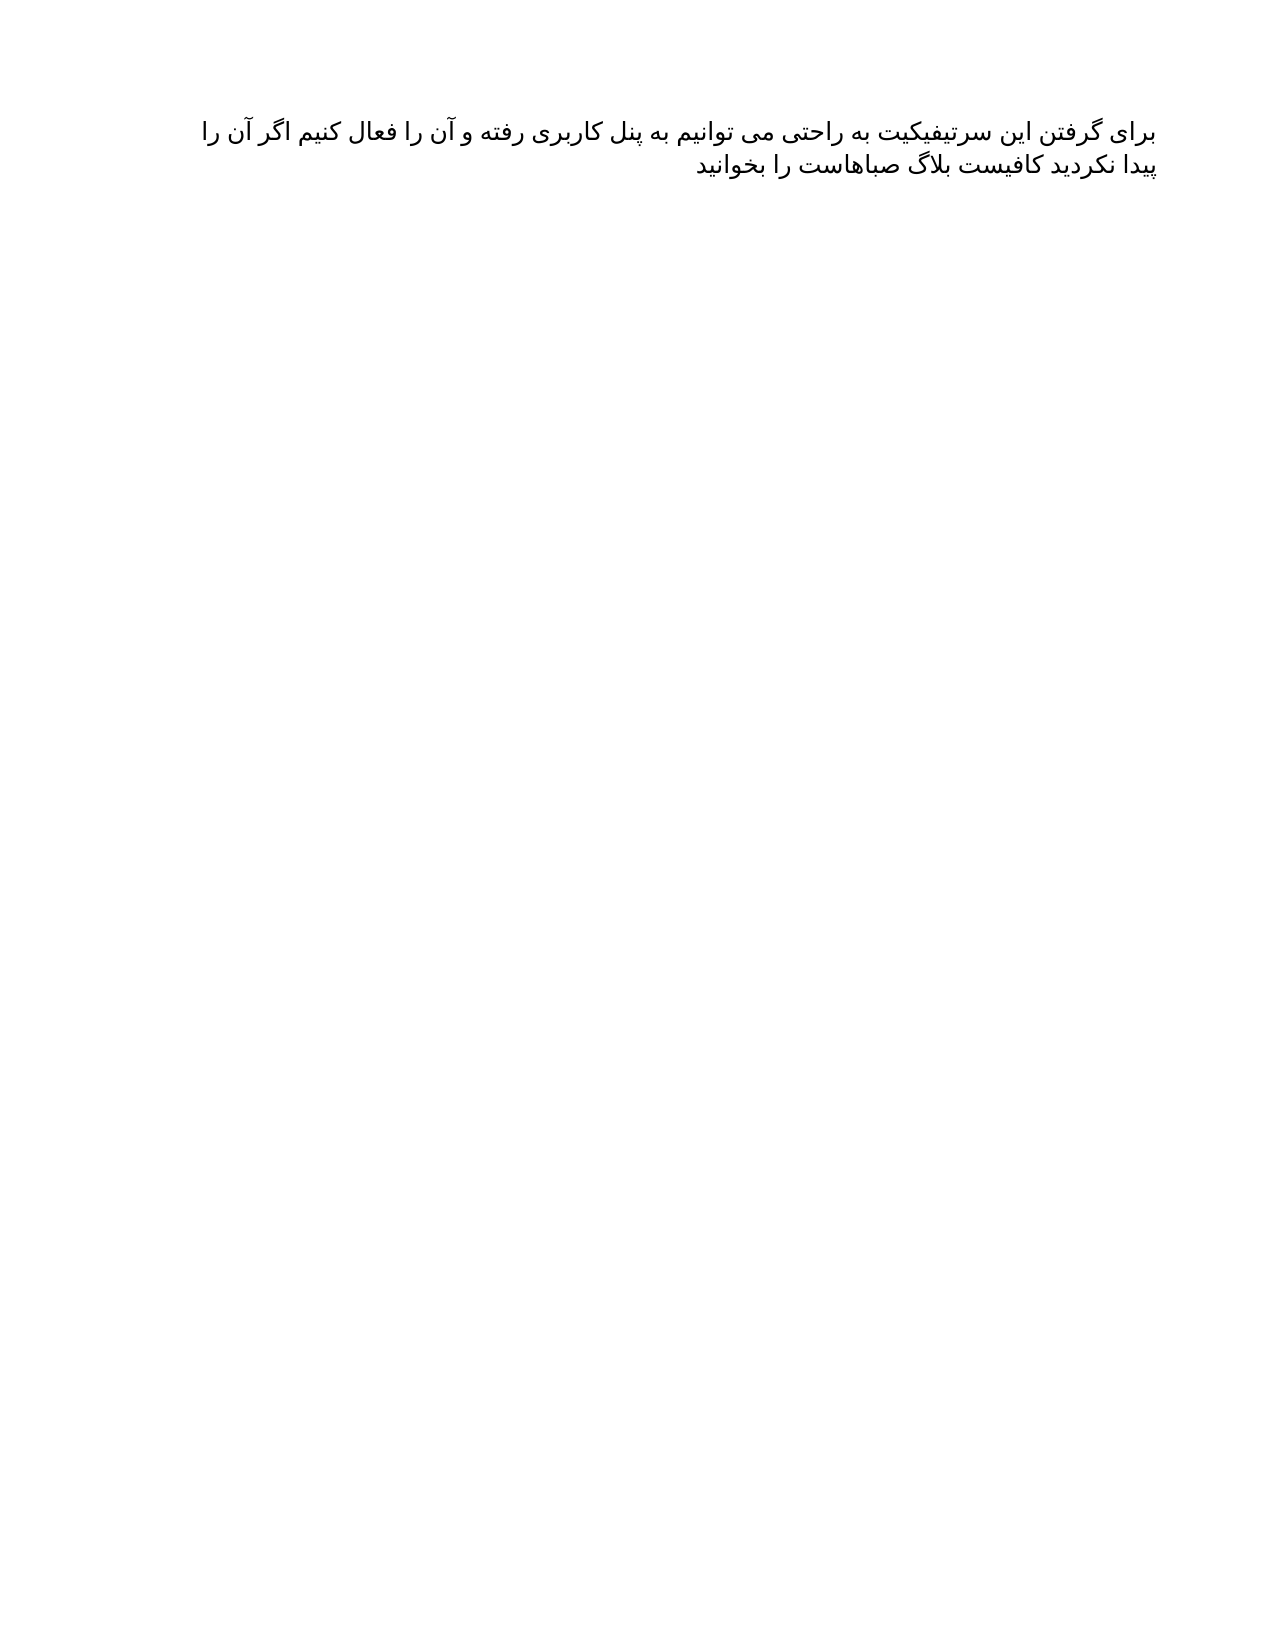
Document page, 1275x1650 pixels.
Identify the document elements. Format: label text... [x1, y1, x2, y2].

text برای گرفتن این سرتیفیکیت به راحتی می توانیم به پنل کاربری رفته و آن را فعال کنیم اگر آن را پیدا نکردید کافیست بلاگ صباهاست را بخوانید [192, 118, 1157, 183]
